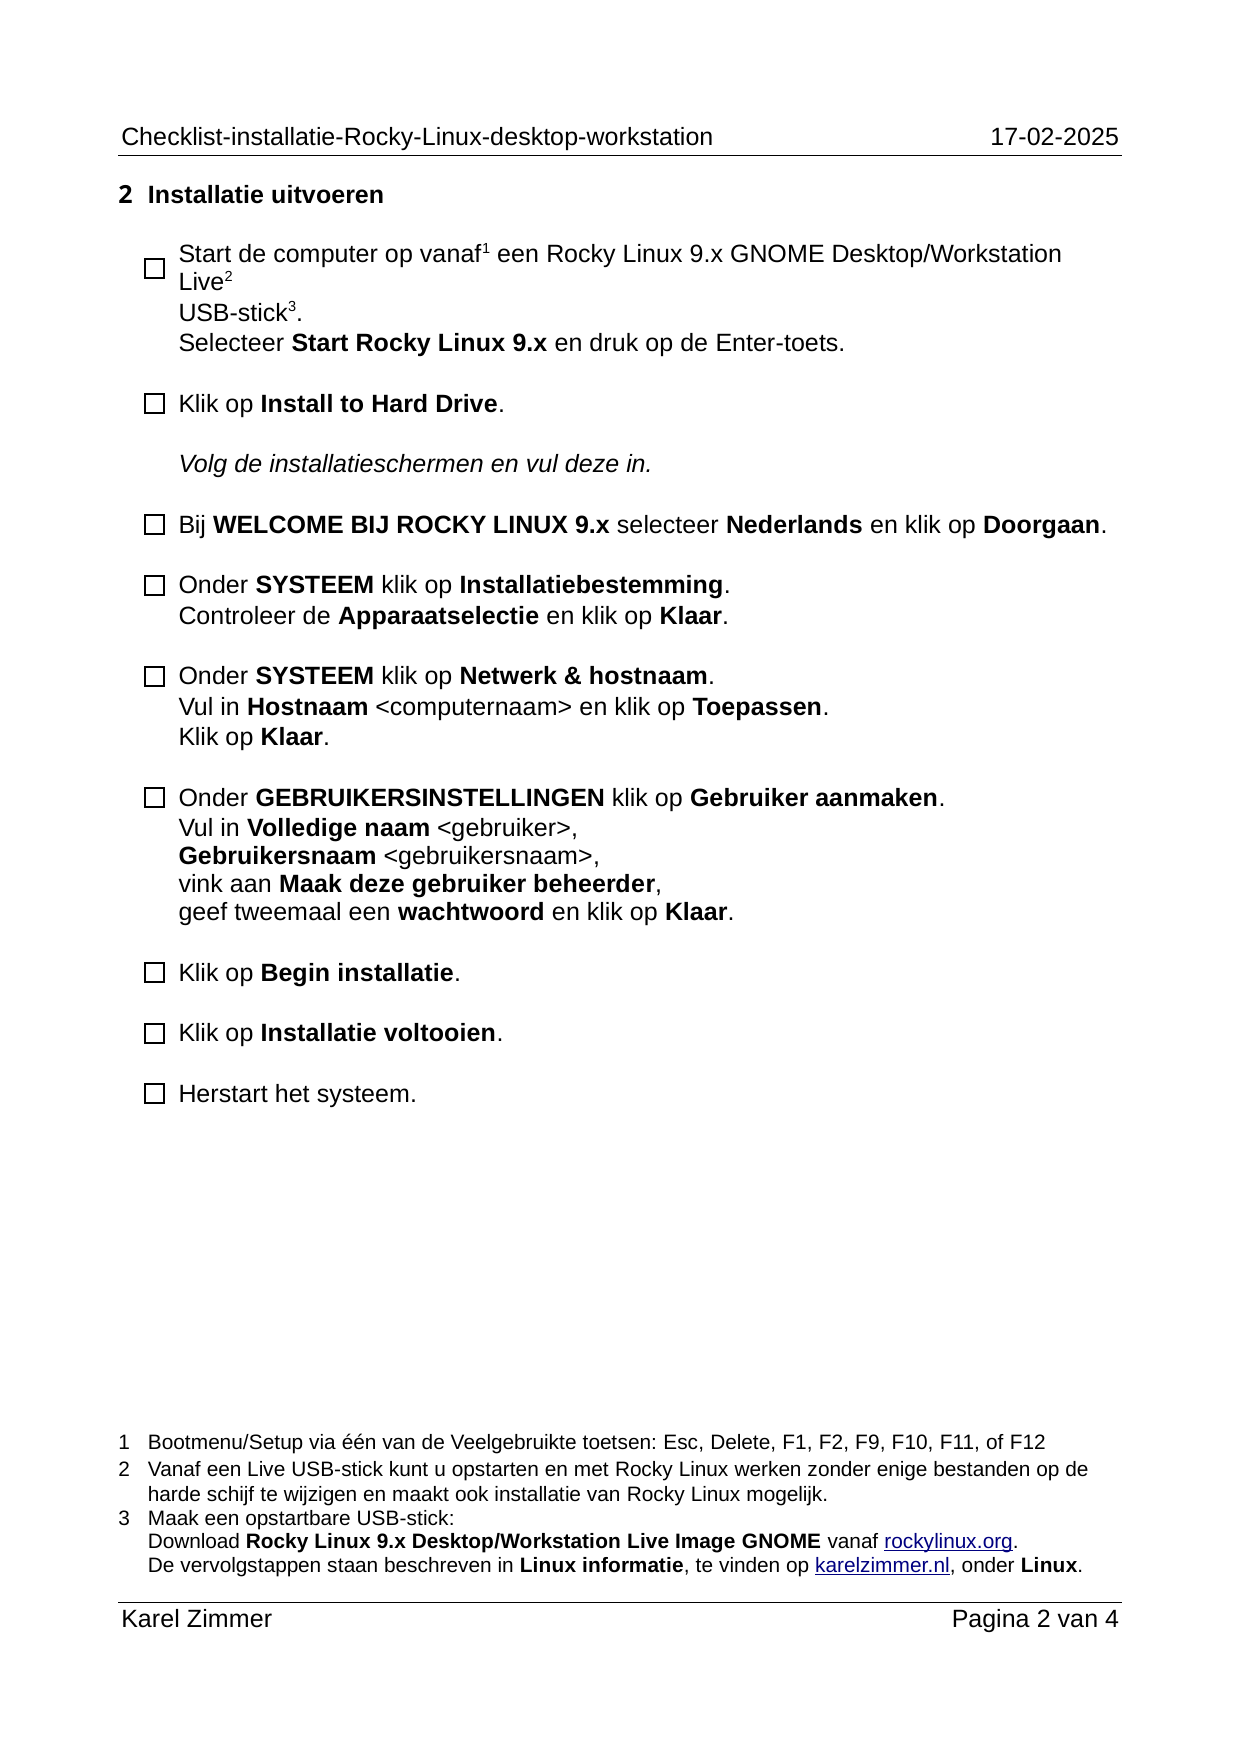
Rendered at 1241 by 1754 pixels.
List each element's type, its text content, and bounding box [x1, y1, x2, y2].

table_cell Klik op Klaar. [177, 722, 1122, 752]
table_cell Vul in Hostnaam <computernaam> en klik op Toepassen. [177, 691, 1122, 722]
table_cell [142, 328, 177, 358]
table_cell [142, 570, 177, 601]
table_cell [177, 358, 1122, 388]
table_header Start de computer op vanaf een Rocky Linux 9.x GNOME Desktop/Workstation Live [177, 239, 1122, 297]
table_cell [142, 1079, 177, 1109]
table_cell [118, 419, 142, 449]
table_cell [142, 783, 177, 813]
table_cell [118, 958, 142, 988]
table_cell [177, 927, 1122, 957]
table_cell [142, 479, 177, 509]
table_cell Klik op Installatie voltooien. [177, 1018, 1122, 1048]
table_cell [142, 510, 177, 540]
list Installatie uitvoeren [118, 177, 1122, 211]
table_cell [142, 927, 177, 957]
table_cell [142, 988, 177, 1018]
table_cell [142, 601, 177, 631]
table_cell [142, 691, 177, 722]
table_cell [118, 328, 142, 358]
table_cell Klik op Begin installatie. [177, 958, 1122, 988]
table_cell [177, 540, 1122, 570]
table_cell [118, 540, 142, 570]
table_cell Onder SYSTEEM klik op Netwerk & hostnaam. [177, 661, 1122, 691]
table_cell [118, 661, 142, 691]
table_cell [142, 752, 177, 782]
table_cell [118, 449, 142, 479]
table_cell [118, 988, 142, 1018]
table_cell [142, 813, 177, 927]
table_cell [118, 1018, 142, 1048]
table_cell [177, 752, 1122, 782]
table_cell [118, 631, 142, 661]
table_cell [142, 388, 177, 419]
table_cell [142, 1048, 177, 1079]
table_cell [118, 358, 142, 388]
table_cell [142, 661, 177, 691]
table_cell [118, 752, 142, 782]
table_cell [118, 927, 142, 957]
table_cell [118, 510, 142, 540]
table_cell [142, 298, 177, 328]
table_cell [177, 631, 1122, 661]
table_cell Selecteer Start Rocky Linux 9.x en druk op de Enter-toets. [177, 328, 1122, 358]
table_cell [118, 388, 142, 419]
table_header [118, 239, 142, 297]
table_cell [118, 601, 142, 631]
table_cell [142, 722, 177, 752]
table_cell Klik op Install to Hard Drive. [177, 388, 1122, 419]
table_cell [142, 419, 177, 449]
table_cell Vul in Volledige naam <gebruiker>, Gebruikersnaam <gebruikersnaam>, vink aan Maak deze gebruiker beheerder, geef tweemaal een wachtwoord en klik op Klaar. [177, 813, 1122, 927]
table_cell Onder SYSTEEM klik op Installatiebestemming. [177, 570, 1122, 601]
table_cell [118, 479, 142, 509]
table_cell [118, 570, 142, 601]
table_cell [118, 783, 142, 813]
table_cell USB-stick. [177, 298, 1122, 328]
table_cell Bij WELCOME BIJ ROCKY LINUX 9.x selecteer Nederlands en klik op Doorgaan. [177, 510, 1122, 540]
table_cell Herstart het systeem. [177, 1079, 1122, 1109]
table_header [142, 239, 177, 297]
table_cell [118, 722, 142, 752]
table_cell [142, 631, 177, 661]
table_cell [118, 691, 142, 722]
table_cell [142, 449, 177, 479]
table_cell Controleer de Apparaatselectie en klik op Klaar. [177, 601, 1122, 631]
table_cell [142, 358, 177, 388]
table_cell [142, 540, 177, 570]
table_cell [177, 988, 1122, 1018]
table_cell [177, 479, 1122, 509]
table_cell [177, 419, 1122, 449]
table_cell [177, 1048, 1122, 1079]
table_cell [142, 958, 177, 988]
table_cell Volg de installatieschermen en vul deze in. [177, 449, 1122, 479]
table_cell [118, 813, 142, 927]
table_cell [118, 298, 142, 328]
table_cell [118, 1048, 142, 1079]
table_cell [142, 1018, 177, 1048]
table_cell [118, 1079, 142, 1109]
table_cell Onder GEBRUIKERSINSTELLINGEN klik op Gebruiker aanmaken. [177, 783, 1122, 813]
